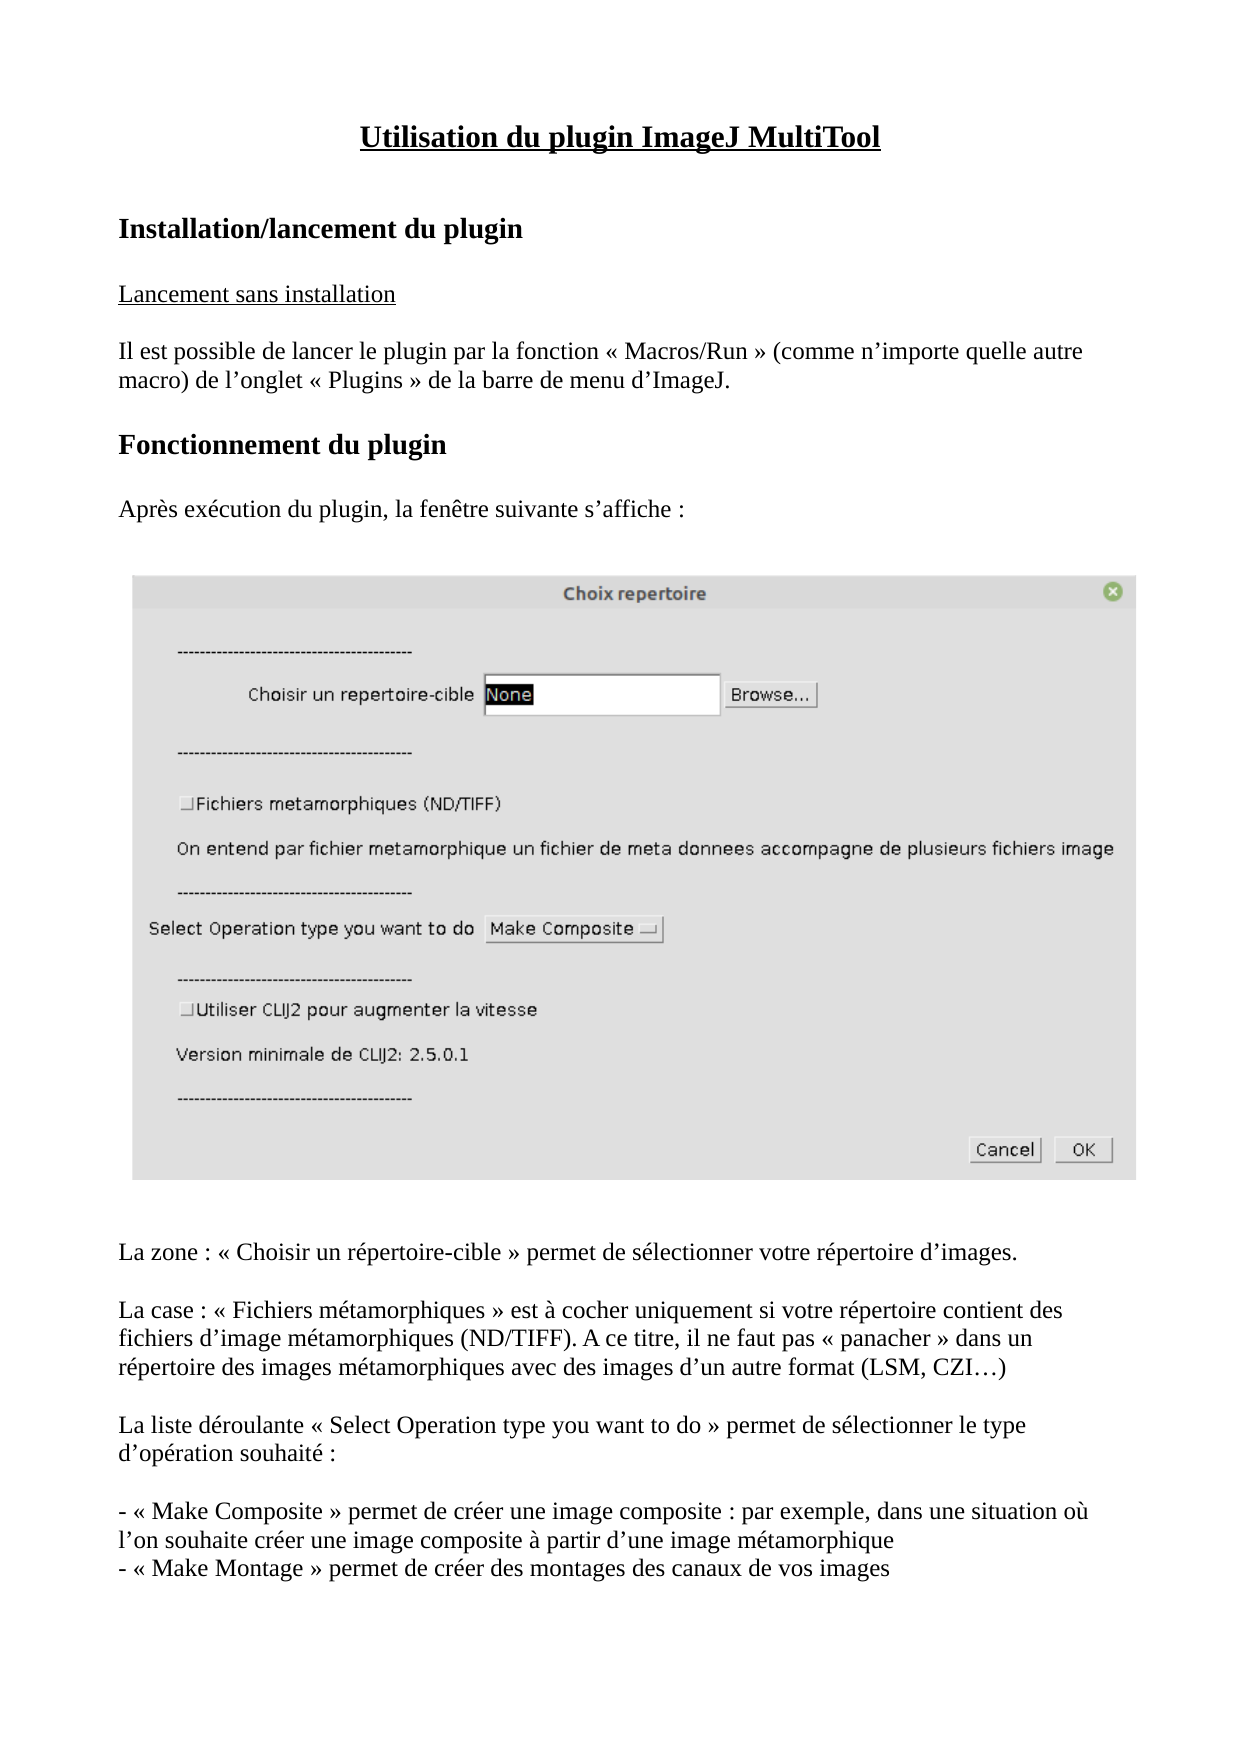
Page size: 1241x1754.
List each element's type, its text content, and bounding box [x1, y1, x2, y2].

text Installation/lancement du plugin [118, 212, 1122, 245]
picture [132, 575, 1137, 1180]
text La case : « Fichiers métamorphiques » est à cocher uniquement si votre répertoire contient des fichiers d’image métamorphiques (ND/TIFF). A ce titre, il ne faut pas « panacher » dans un répertoire des images métamorphiques avec des images d’un autre format (LSM, CZI…) [118, 1295, 1122, 1381]
text La zone : « Choisir un répertoire-cible » permet de sélectionner votre répertoire d’images. [118, 1237, 1122, 1266]
text Utilisation du plugin ImageJ MultiTool [118, 118, 1122, 154]
text - « Make Montage » permet de créer des montages des canaux de vos images [118, 1553, 1122, 1582]
text Il est possible de lancer le plugin par la fonction « Macros/Run » (comme n’importe quelle autre macro) de l’onglet « Plugins » de la barre de menu d’ImageJ. [118, 336, 1122, 394]
text La liste déroulante « Select Operation type you want to do » permet de sélectionner le type d’opération souhaité : [118, 1410, 1122, 1467]
text - « Make Composite » permet de créer une image composite : par exemple, dans une situation où l’on souhaite créer une image composite à partir d’une image métamorphique [118, 1496, 1122, 1553]
text Fonctionnement du plugin [118, 427, 1122, 461]
text Lancement sans installation [118, 279, 1122, 307]
text Après exécution du plugin, la fenêtre suivante s’affiche : [118, 494, 1122, 523]
